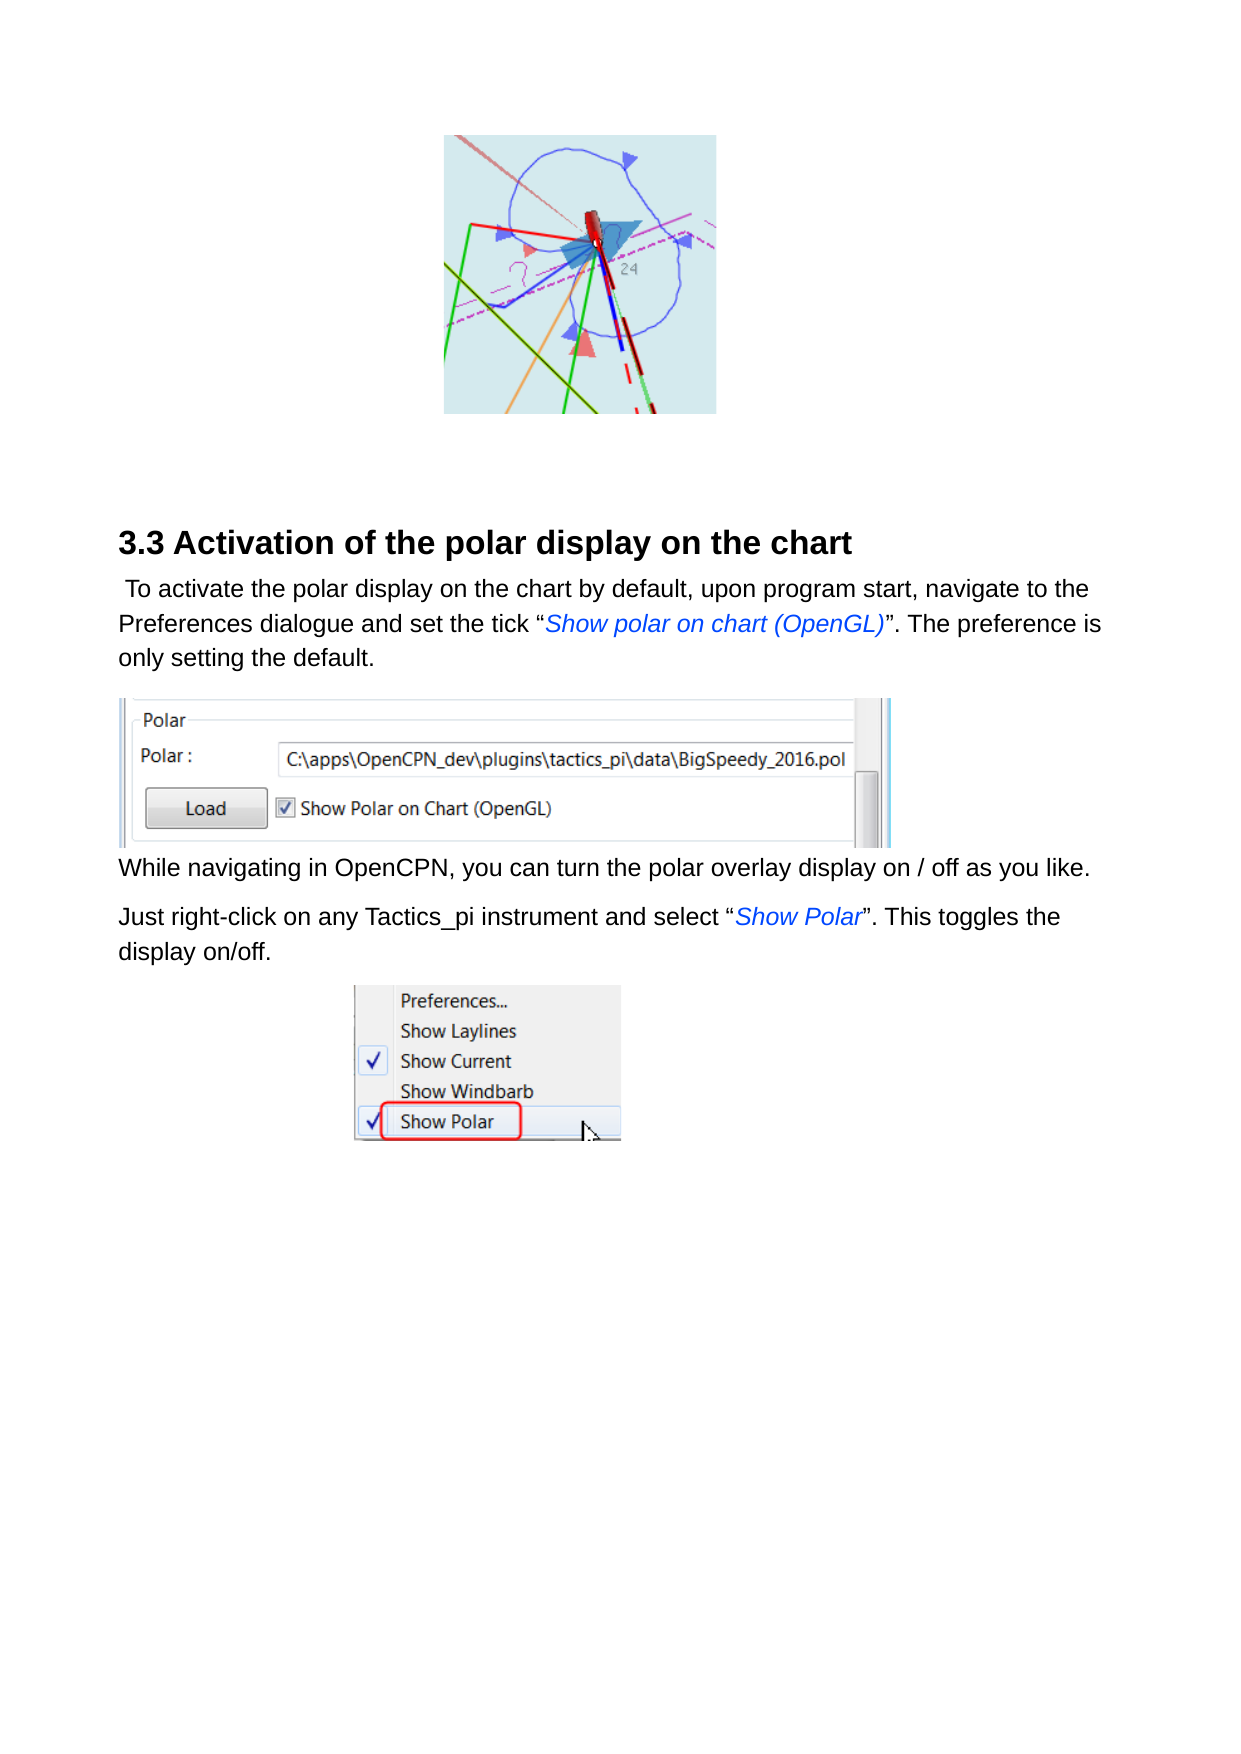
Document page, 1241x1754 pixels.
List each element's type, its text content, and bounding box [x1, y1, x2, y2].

text Just right-click on any Tactics_pi instrument and select “Show Polar”. This toggles the display on/off. [118, 902, 1122, 965]
picture [353, 985, 622, 1141]
text While navigating in OpenCPN, you can turn the polar overlay display on / off as you like. [118, 692, 1122, 882]
picture [443, 135, 717, 414]
text To activate the polar display on the chart by default, upon program start, navigate to the Preferences dialogue and set the tick “Show polar on chart (OpenGL)”. The preference is only setting the default. [118, 574, 1122, 672]
text [118, 1308, 1122, 1371]
subtitle 3.3 Activation of the polar display on the chart [118, 523, 1122, 562]
subtitle 3.4 Performance data [118, 1256, 1122, 1308]
subtitle 3.4 Performance data [118, 1371, 1122, 1636]
picture [118, 698, 891, 848]
